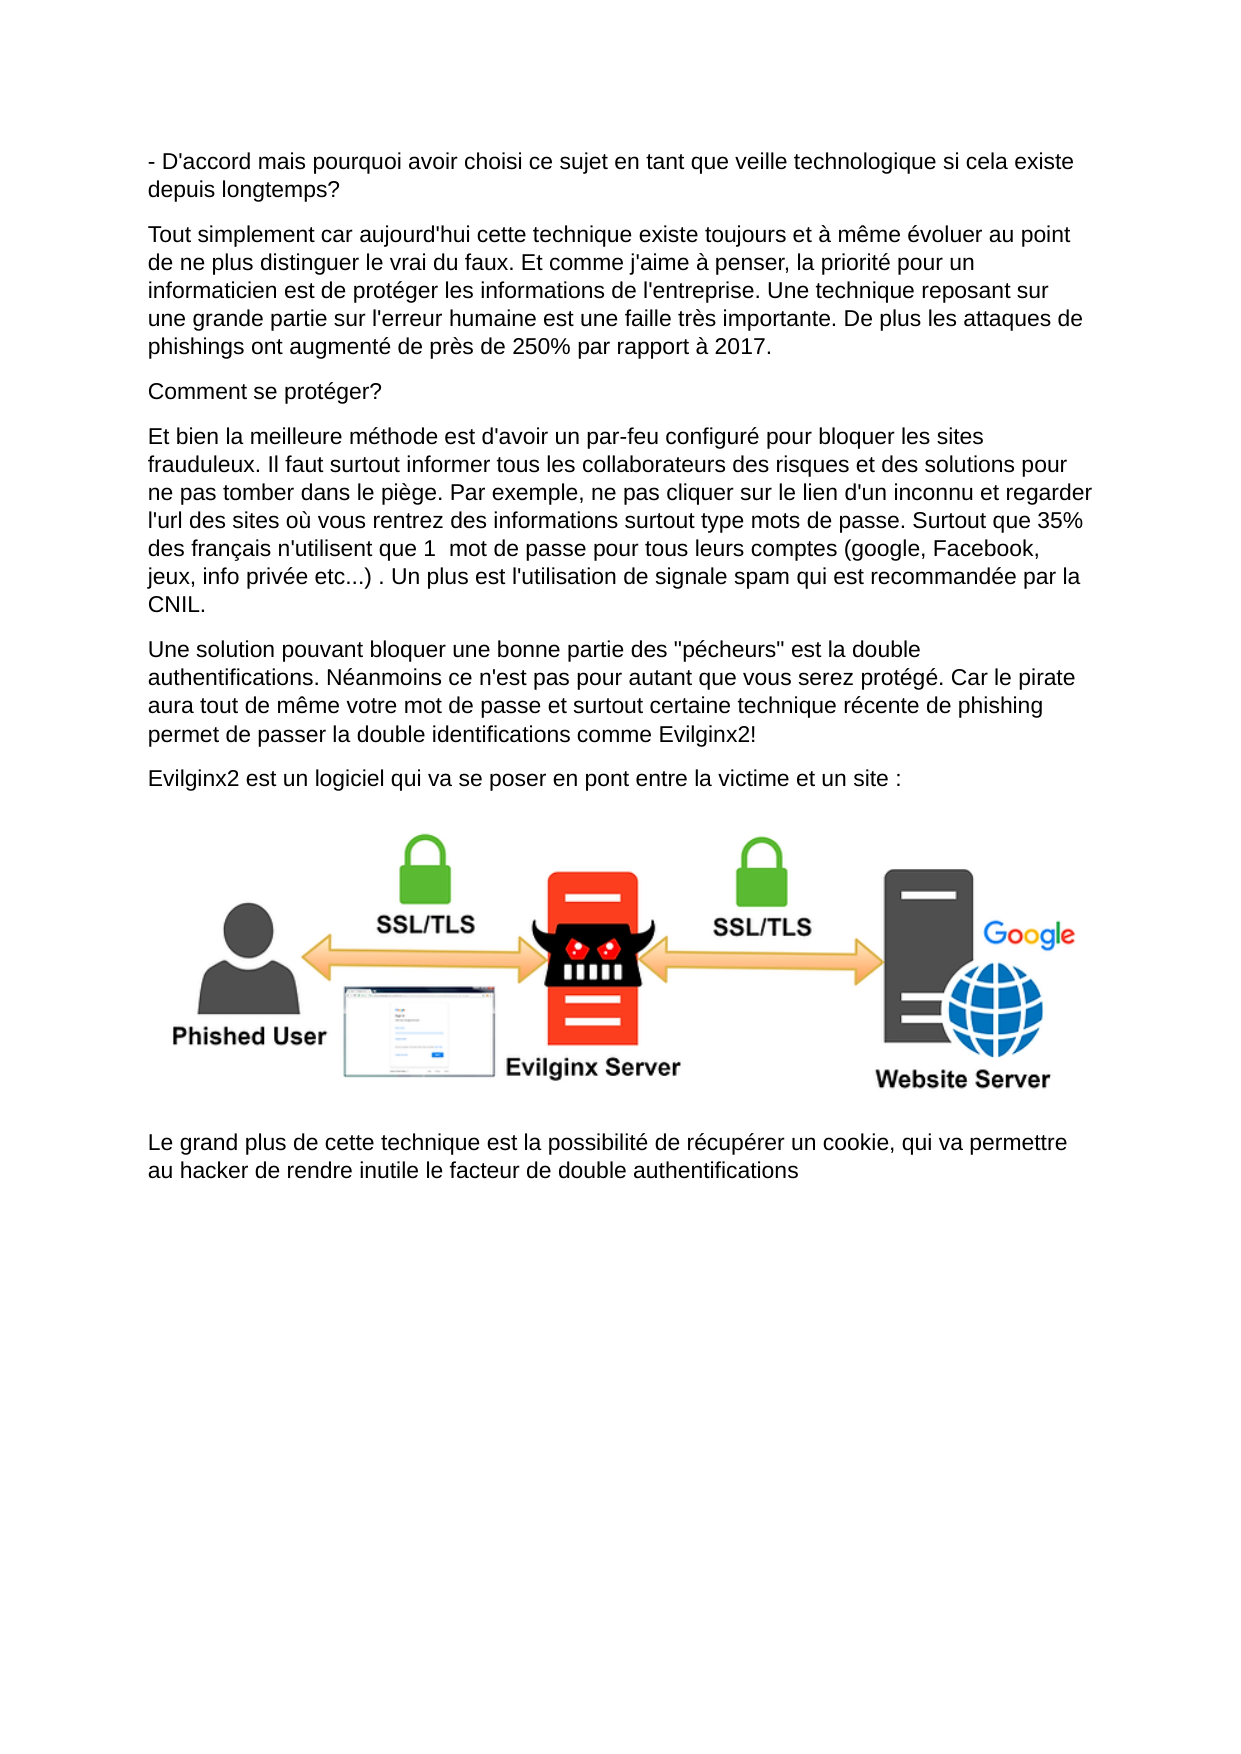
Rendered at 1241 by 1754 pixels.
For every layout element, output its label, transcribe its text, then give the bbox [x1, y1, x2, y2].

text Et bien la meilleure méthode est d'avoir un par-feu configuré pour bloquer les sites frauduleux. Il faut surtout informer tous les collaborateurs des risques et des solutions pour ne pas tomber dans le piège. Par exemple, ne pas cliquer sur le lien d'un inconnu et regarder l'url des sites où vous rentrez des informations surtout type mots de passe. Surtout que 35% des français n'utilisent que 1 mot de passe pour tous leurs comptes (google, Facebook, jeux, info privée etc...) . Un plus est l'utilisation de signale spam qui est recommandée par la CNIL. [148, 423, 1093, 618]
text ​Le grand plus de cette technique est la possibilité de récupérer un cookie, qui va permettre au hacker de rendre inutile le facteur de double authentifications [148, 1128, 1093, 1183]
text Une solution pouvant bloquer une bonne partie des "pécheurs" est la double authentifications. Néanmoins ce n'est pas pour autant que vous serez protégé. Car le pirate aura tout de même votre mot de passe et surtout certaine technique récente de phishing permet de passer la double identifications comme Evilginx2! [148, 636, 1093, 747]
text - D'accord mais pourquoi avoir choisi ce sujet en tant que veille technologique si cela existe depuis longtemps? [148, 148, 1093, 202]
text Tout simplement car aujourd'hui cette technique existe toujours et à même évoluer au point de ne plus distinguer le vrai du faux. Et comme j'aime à penser, la priorité pour un informaticien est de protéger les informations de l'entreprise. Une technique reposant sur une grande partie sur l'erreur humaine est une faille très importante. De plus les attaques de phishings ont augmenté de près de 250% par rapport à 2017. [148, 221, 1093, 359]
text Comment se protéger? [148, 378, 1093, 404]
text Evilginx2 est un logiciel qui va se poser en pont entre la victime et un site : [148, 765, 1093, 792]
